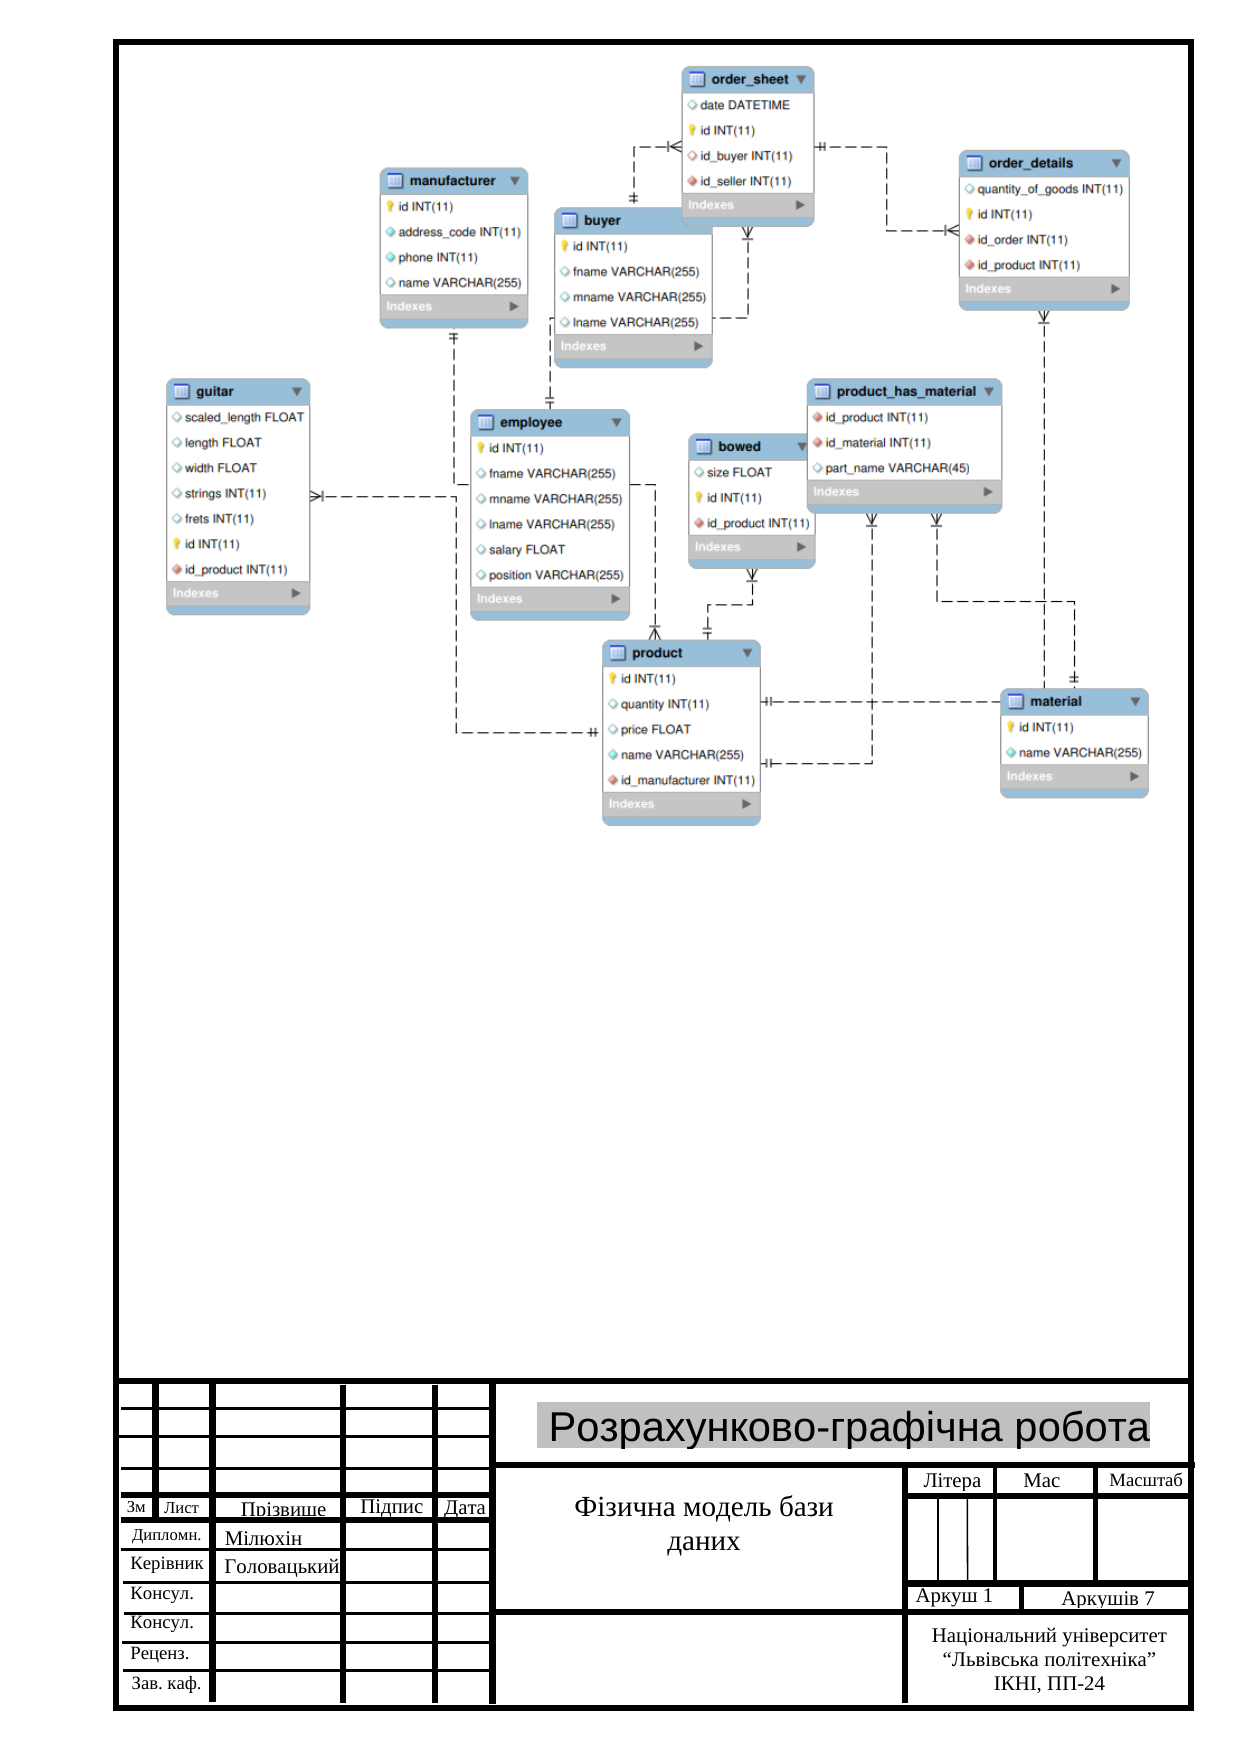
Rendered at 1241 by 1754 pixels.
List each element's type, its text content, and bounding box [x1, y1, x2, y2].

text Фізична модель бази даних [539, 1489, 868, 1556]
picture [155, 55, 1159, 836]
subtitle Розрахунково-графічна робота [509, 1402, 1178, 1448]
text Мілюхін [224, 1526, 340, 1548]
text Керівник [130, 1552, 224, 1573]
text Дата [444, 1495, 486, 1519]
text Аркушів 7 [1041, 1586, 1174, 1608]
text Дипломн. [132, 1525, 205, 1544]
text Консул. [130, 1611, 224, 1633]
text Масштаб [1109, 1469, 1192, 1491]
text Консул. [130, 1582, 224, 1603]
text Підпис [356, 1494, 427, 1518]
text “Львівська політехніка” [919, 1647, 1179, 1671]
text Головацький [224, 1554, 381, 1578]
text Прізвище [241, 1497, 330, 1516]
text Лист [164, 1498, 200, 1517]
text Маса [1023, 1468, 1065, 1491]
text ІКНІ, ПП-24 [919, 1671, 1179, 1695]
text Зав. каф. [131, 1672, 226, 1693]
text Національний університет [919, 1623, 1179, 1647]
text Реценз. [130, 1642, 224, 1663]
text Аркуш 1 [905, 1583, 1004, 1607]
text Літера [923, 1468, 984, 1491]
text Зм [127, 1497, 163, 1516]
